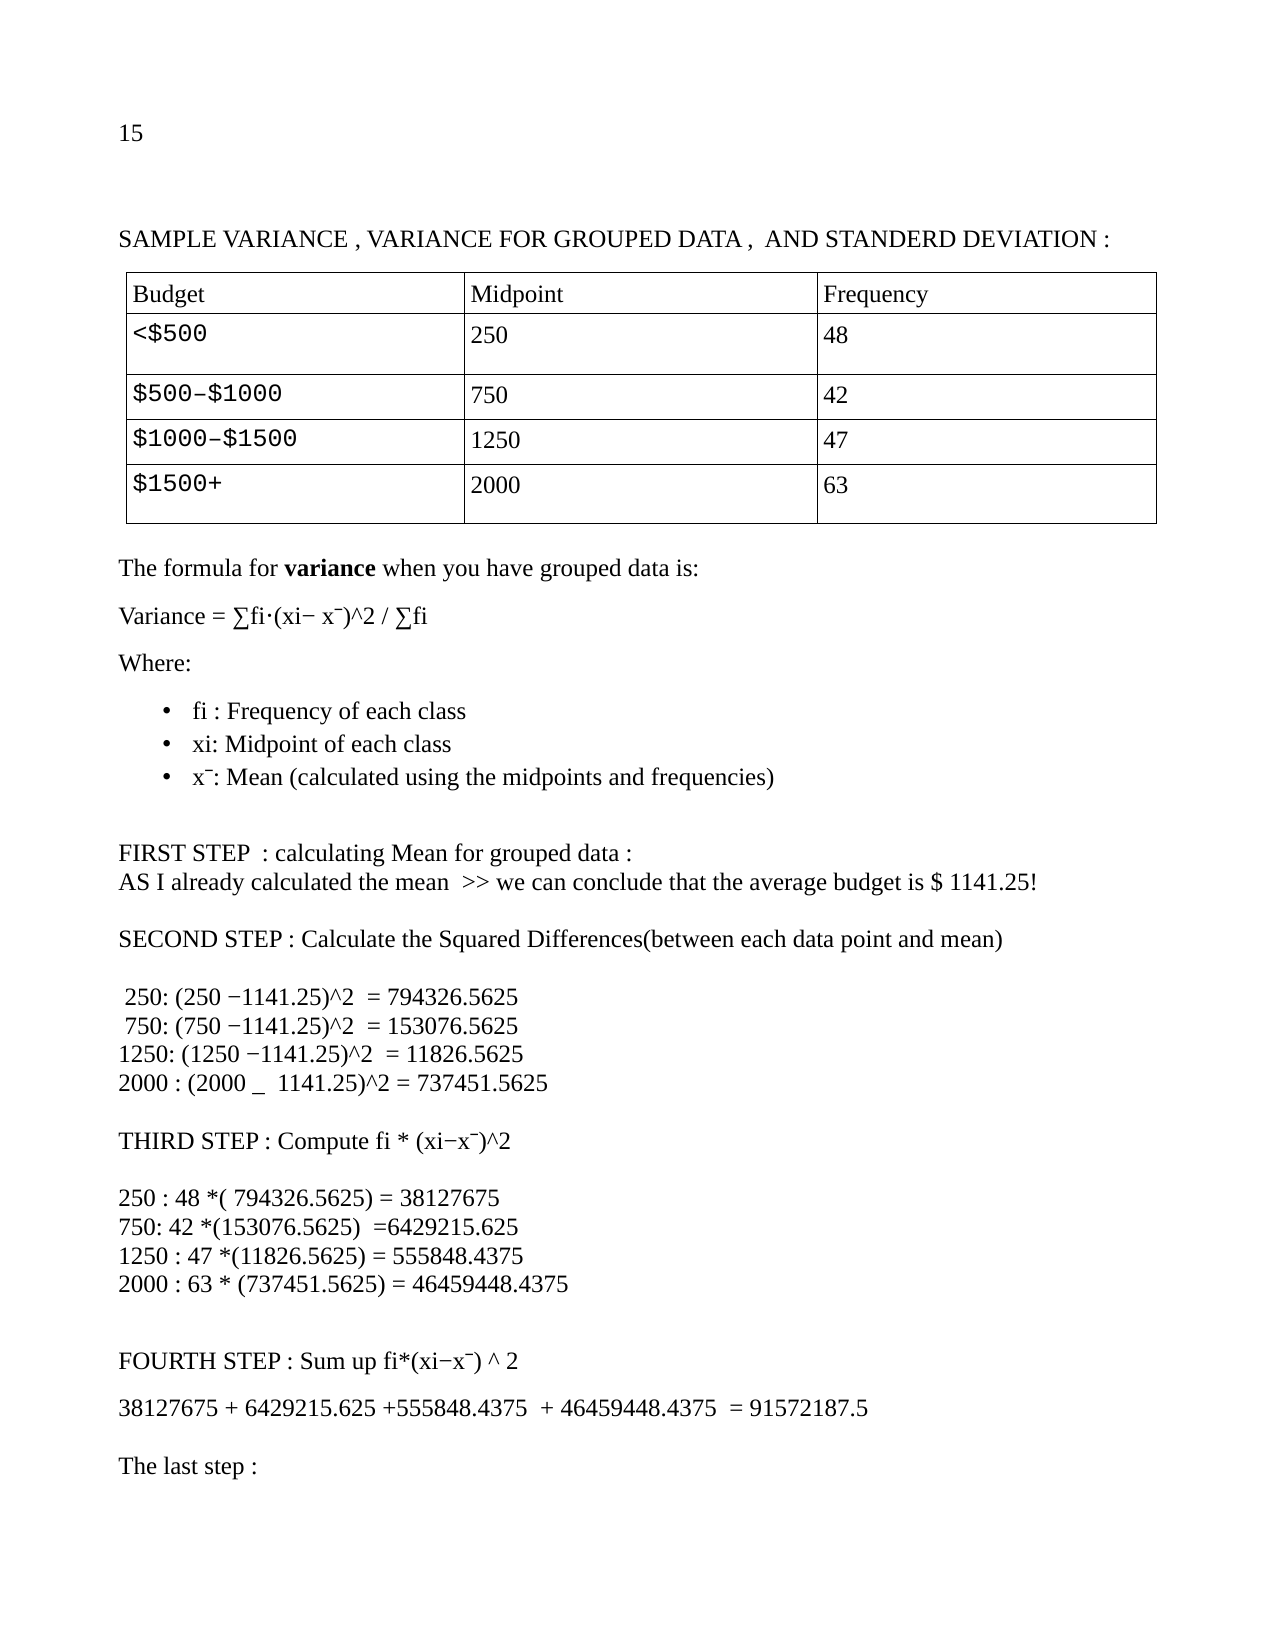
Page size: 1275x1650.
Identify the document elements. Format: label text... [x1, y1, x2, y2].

text Where: [118, 648, 1157, 677]
text 250: (250 −1141.25)^2 = 794326.5625 [118, 982, 1157, 1011]
table_cell $1500+ [127, 465, 464, 523]
text SAMPLE VARIANCE , VARIANCE FOR GROUPED DATA , AND STANDERD DEVIATION : [118, 224, 1157, 253]
text FIRST STEP : calculating Mean for grouped data : [118, 838, 1157, 867]
text 250 : 48 *( 794326.5625) = 38127675 [118, 1183, 1157, 1212]
text 2000 : (2000 _ 1141.25)^2 = 737451.5625 [118, 1068, 1157, 1097]
text The last step : [118, 1451, 1157, 1480]
list xi: Midpoint of each class [162, 729, 1157, 758]
text The formula for variance when you have grouped data is: [118, 553, 1157, 582]
list fi : Frequency of each class [162, 696, 1157, 725]
list xˉ: Mean (calculated using the midpoints and frequencies) [162, 762, 1157, 791]
text Variance = ∑fi⋅(xi− xˉ)^2 / ∑fi [118, 601, 1157, 629]
text 1250: (1250 −1141.25)^2 = 11826.5625 [118, 1039, 1157, 1068]
text 750: (750 −1141.25)^2 = 153076.5625 [118, 1011, 1157, 1039]
text THIRD STEP : Compute fi * (xi−xˉ)^2 [118, 1126, 1157, 1154]
table_cell 1250 [465, 420, 817, 464]
table_header Frequency [818, 273, 1156, 313]
text 38127675 + 6429215.625 +555848.4375 + 46459448.4375 = 91572187.5 [118, 1393, 1157, 1422]
table_cell <$500 [127, 314, 464, 373]
text 750: 42 *(153076.5625) =6429215.625 [118, 1212, 1157, 1241]
table_cell $500–$1000 [127, 375, 464, 418]
table_header Midpoint [465, 273, 817, 313]
table_cell 750 [465, 375, 817, 418]
table_cell 63 [818, 465, 1156, 523]
table_cell 42 [818, 375, 1156, 418]
text SECOND STEP : Calculate the Squared Differences(between each data point and mean) [118, 924, 1157, 953]
table_cell 47 [818, 420, 1156, 464]
table_cell $1000–$1500 [127, 420, 464, 464]
table_header Budget [127, 273, 464, 313]
text FOURTH STEP : Sum up fi*(xi−xˉ) ^ 2 [118, 1346, 1157, 1375]
table_cell 250 [465, 314, 817, 373]
text AS I already calculated the mean >> we can conclude that the average budget is $ 1141.25! [118, 867, 1157, 896]
text 2000 : 63 * (737451.5625) = 46459448.4375 [118, 1269, 1157, 1298]
table_cell 2000 [465, 465, 817, 523]
table_cell 48 [818, 314, 1156, 373]
text 1250 : 47 *(11826.5625) = 555848.4375 [118, 1241, 1157, 1269]
